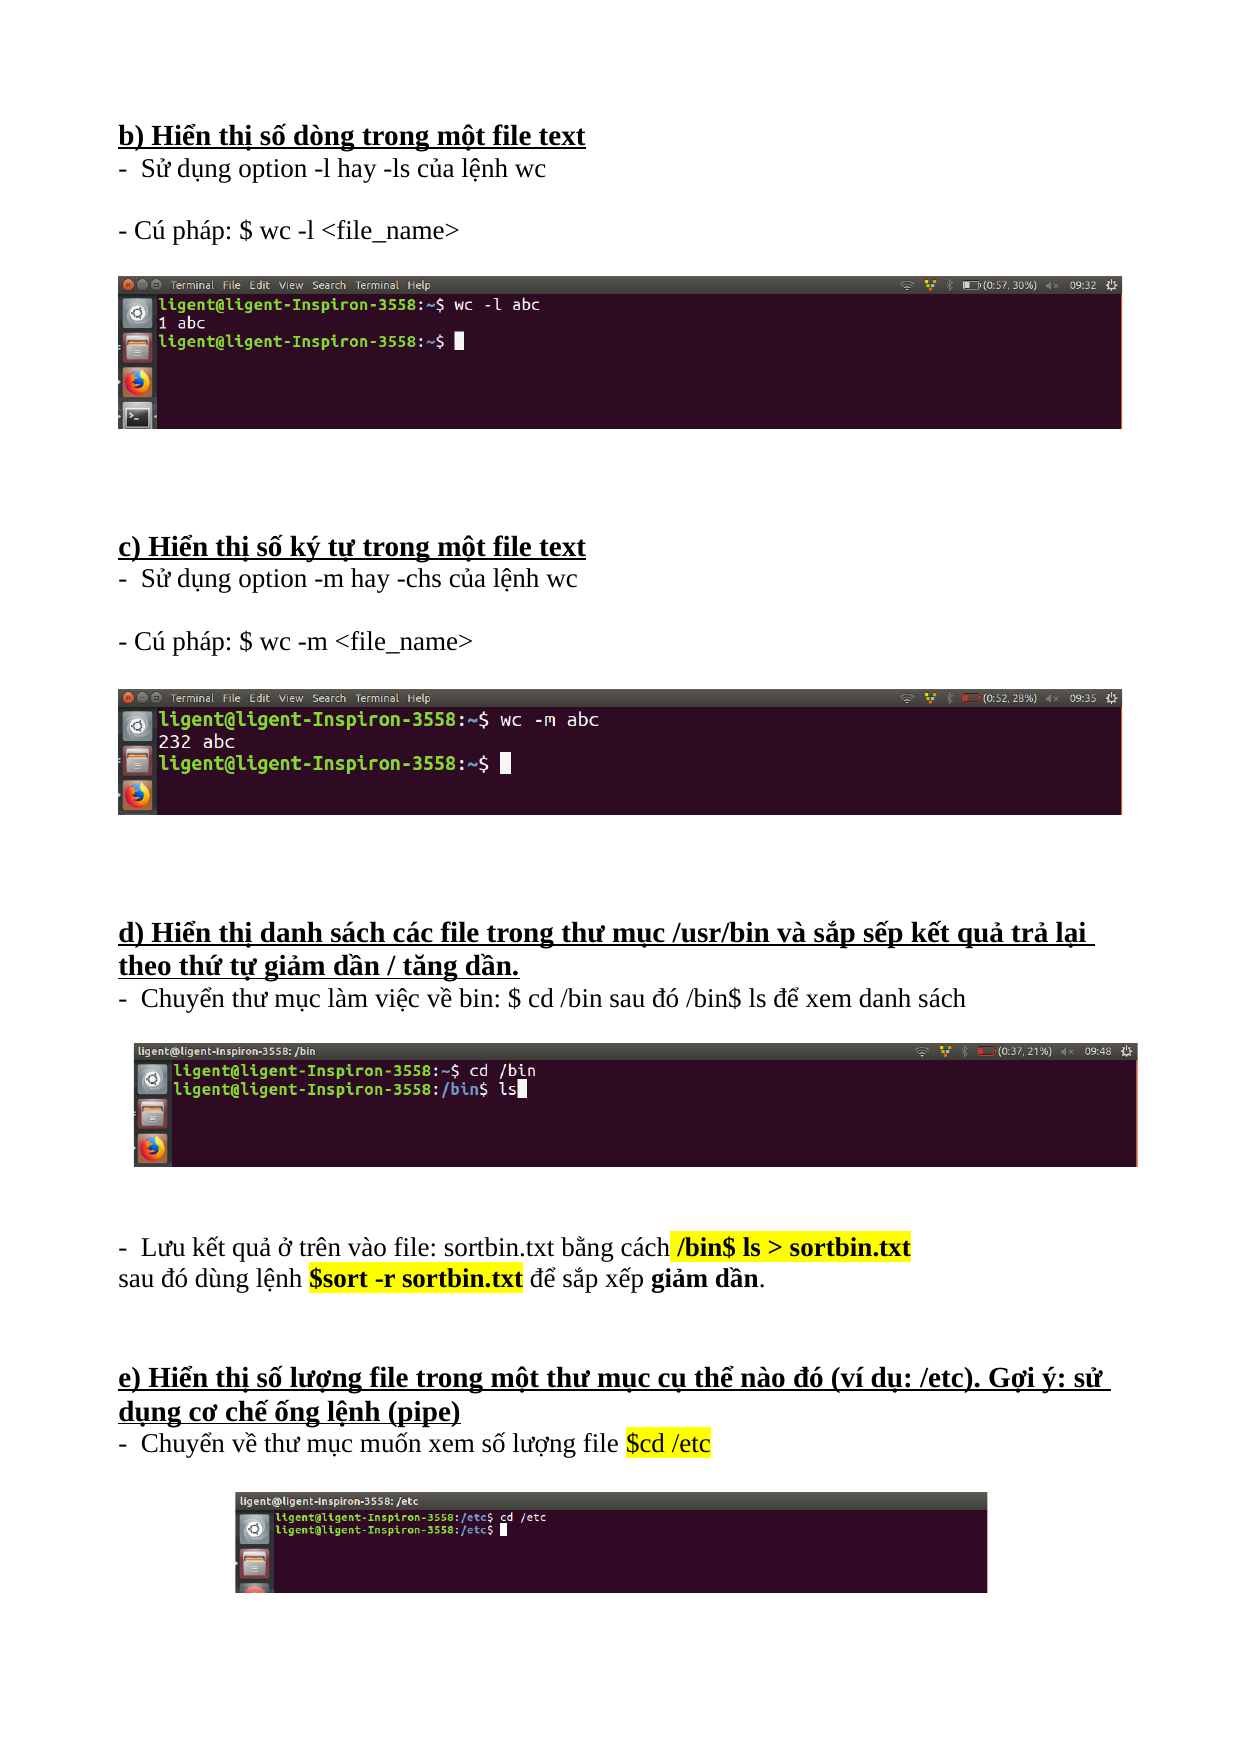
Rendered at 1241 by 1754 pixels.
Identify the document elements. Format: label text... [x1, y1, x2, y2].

text e) Hiển thị số lượng file trong một thư mục cụ thể nào đó (ví dụ: /etc). Gợi ý: sử dụng cơ chế ống lệnh (pipe) [118, 1360, 1122, 1427]
text - Sử dụng option -m hay -chs của lệnh wc [118, 563, 1122, 594]
text - Chuyển thư mục làm việc về bin: $ cd /bin sau đó /bin$ ls để xem danh sách [118, 982, 1122, 1013]
text d) Hiển thị danh sách các file trong thư mục /usr/bin và sắp sếp kết quả trả lại theo thứ tự giảm dần / tăng dần. [118, 915, 1122, 982]
text - Cú pháp: $ wc -m <file_name> [118, 625, 1122, 656]
text - Lưu kết quả ở trên vào file: sortbin.txt bằng cách /bin$ ls > sortbin.txt [118, 1231, 1122, 1262]
text - Chuyển về thư mục muốn xem số lượng file $cd /etc [118, 1427, 1122, 1458]
text - Cú pháp: $ wc -l <file_name> [118, 214, 1122, 245]
text c) Hiển thị số ký tự trong một file text [118, 529, 1122, 563]
text sau đó dùng lệnh $sort -r sortbin.txt để sắp xếp giảm dần. [118, 1262, 1122, 1293]
text - Sử dụng option -l hay -ls của lệnh wc [118, 152, 1122, 183]
text b) Hiển thị số dòng trong một file text [118, 118, 1122, 152]
